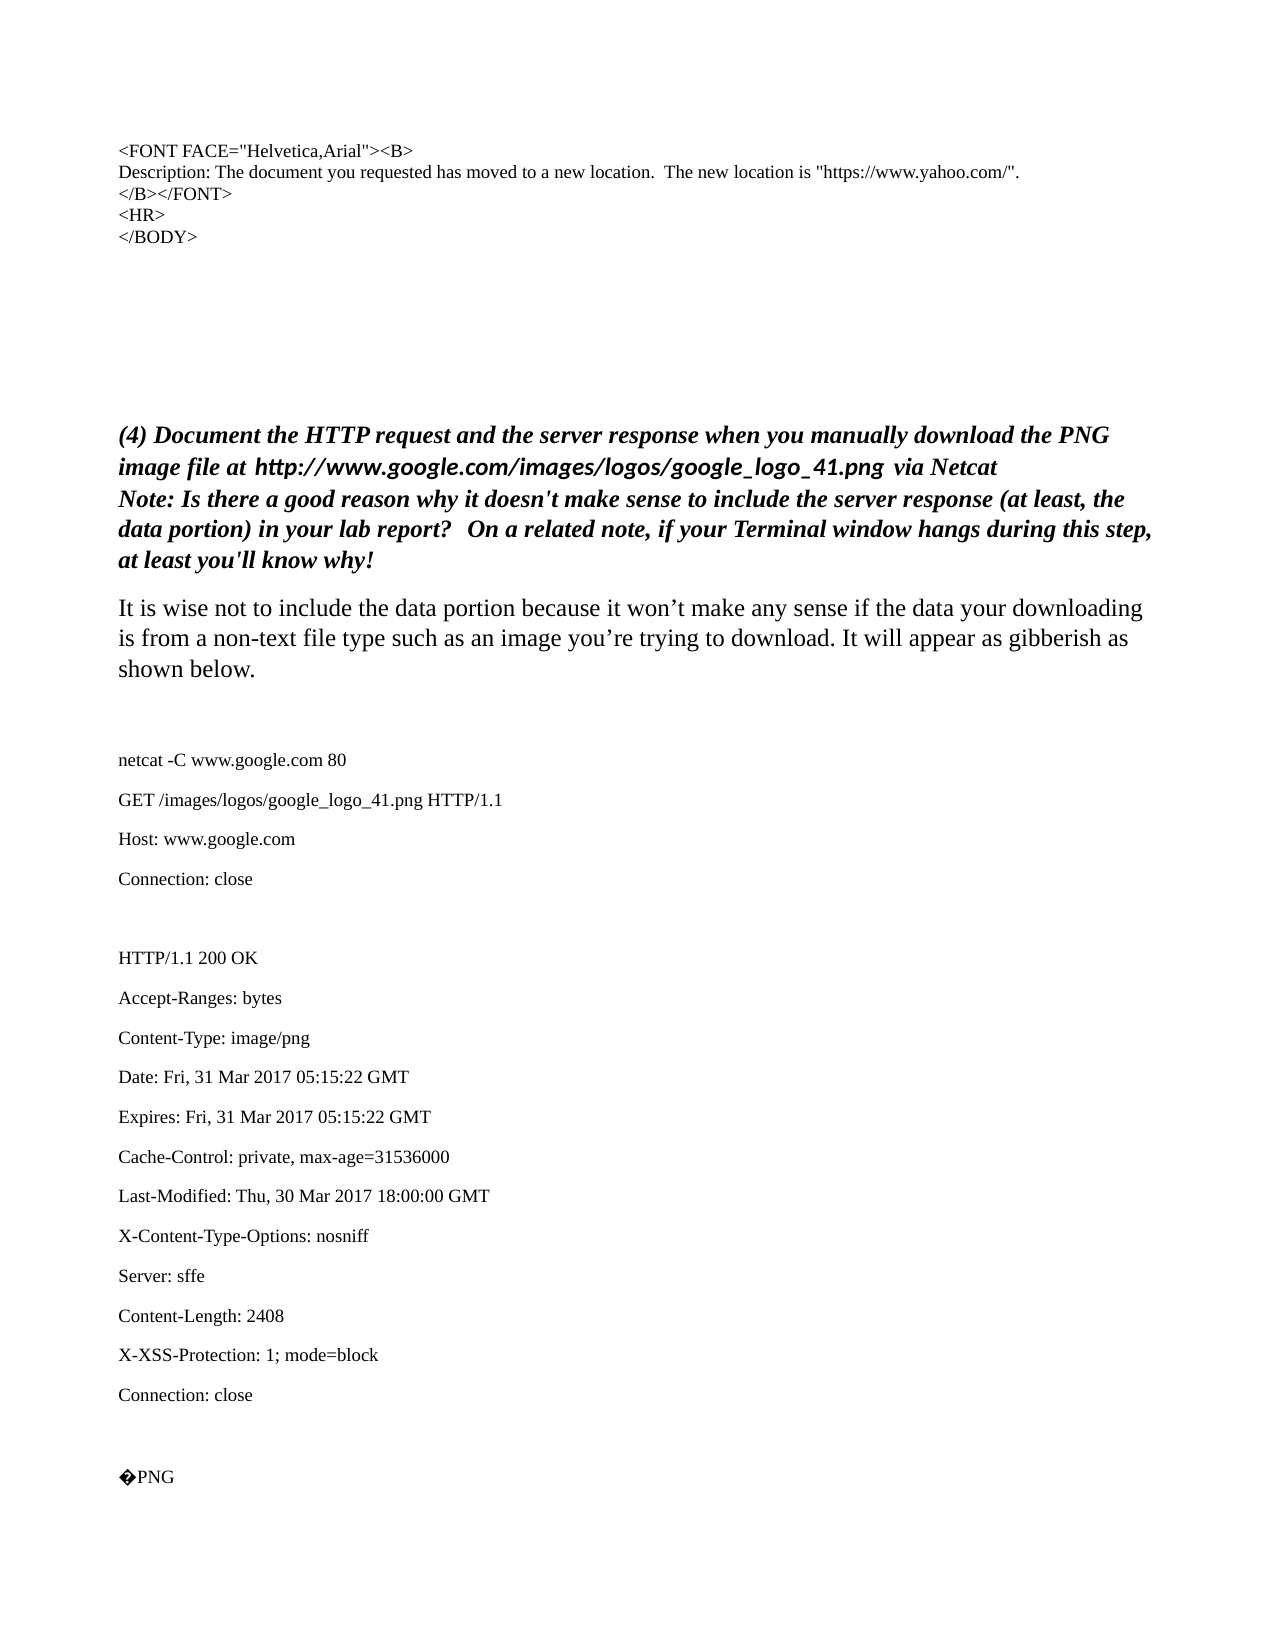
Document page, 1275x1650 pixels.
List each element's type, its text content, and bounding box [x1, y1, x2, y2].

text netcat -C www.google.com 80 [118, 749, 1157, 770]
text </BODY> [118, 226, 1157, 247]
text Last-Modified: Thu, 30 Mar 2017 18:00:00 GMT [118, 1185, 1157, 1207]
text Host: www.google.com [118, 828, 1157, 850]
text X-XSS-Protection: 1; mode=block [118, 1344, 1157, 1366]
text Date: Fri, 31 Mar 2017 05:15:22 GMT [118, 1066, 1157, 1088]
text Expires: Fri, 31 Mar 2017 05:15:22 GMT [118, 1106, 1157, 1128]
text GET /images/logos/google_logo_41.png HTTP/1.1 [118, 788, 1157, 810]
text Description: The document you requested has moved to a new location. The new location is "https://www.yahoo.com/". [118, 161, 1157, 183]
text <HR> [118, 204, 1157, 226]
text </B></FONT> [118, 183, 1157, 204]
text <FONT FACE="Helvetica,Arial"><B> [118, 140, 1157, 161]
text Content-Length: 2408 [118, 1304, 1157, 1326]
text Cache-Control: private, max-age=31536000 [118, 1146, 1157, 1167]
text Content-Type: image/png [118, 1027, 1157, 1048]
text �PNG [118, 1463, 1157, 1489]
text It is wise not to include the data portion because it won’t make any sense if the data your downloading is from a non-text file type such as an image you’re trying to download. It will appear as gibberish as shown below. [118, 593, 1157, 683]
text X-Content-Type-Options: nosniff [118, 1225, 1157, 1247]
text (4) Document the HTTP request and the server response when you manually download the PNG image file at http://www.google.com/images/logos/google_logo_41.png via Netcat Note: Is there a good reason why it doesn't make sense to include the server response (at least, the data portion) in your lab report? On a related note, if your Terminal window hangs during this step, at least you'll know why! [118, 390, 1157, 574]
text Connection: close [118, 868, 1157, 889]
text HTTP/1.1 200 OK [118, 947, 1157, 969]
text Server: sffe [118, 1265, 1157, 1286]
text Accept-Ranges: bytes [118, 987, 1157, 1008]
text Connection: close [118, 1384, 1157, 1405]
